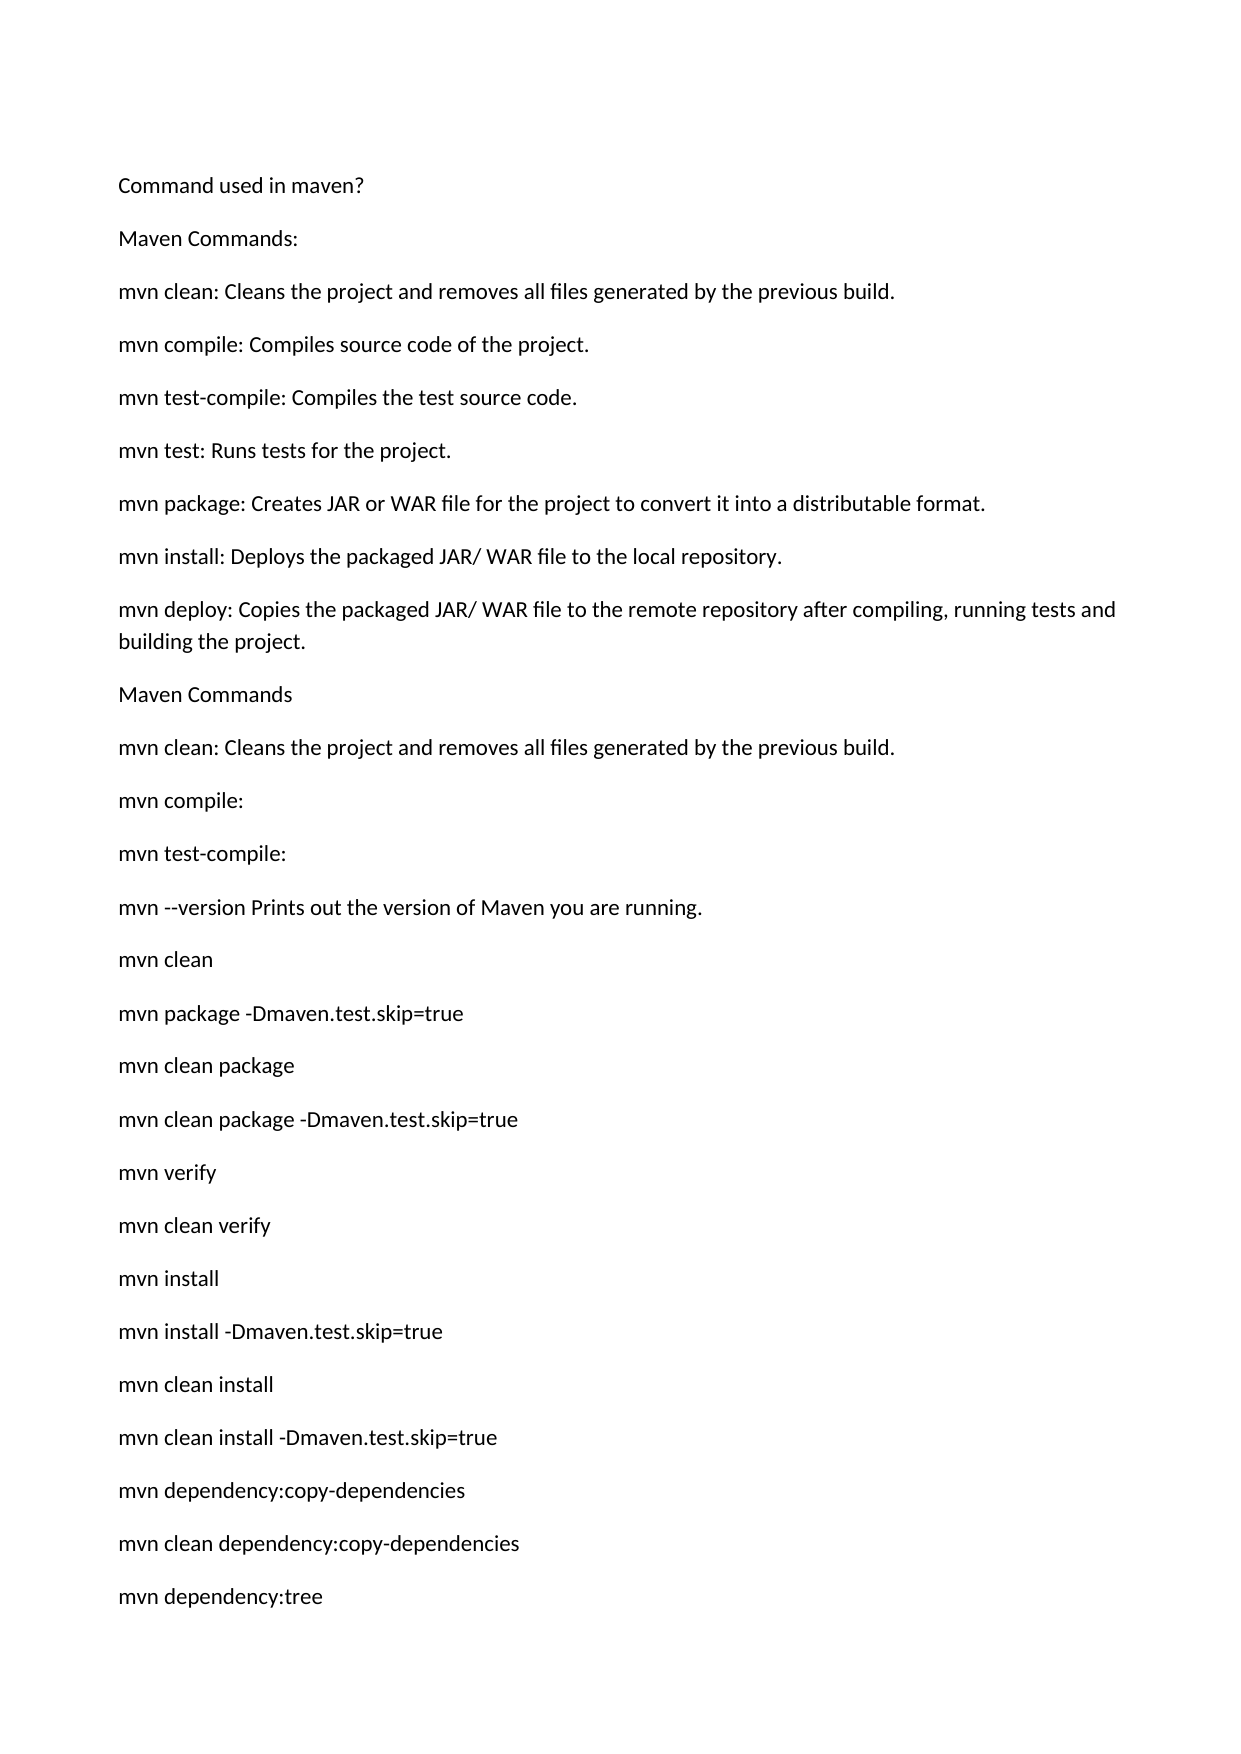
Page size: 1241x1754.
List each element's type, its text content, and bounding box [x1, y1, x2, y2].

text mvn clean: Cleans the project and removes all files generated by the previous build. [118, 277, 1122, 305]
text mvn --version Prints out the version of Maven you are running. [118, 893, 1122, 921]
text mvn clean package -Dmaven.test.skip=true [118, 1105, 1122, 1133]
text mvn clean install -Dmaven.test.skip=true [118, 1423, 1122, 1451]
text mvn clean [118, 946, 1122, 974]
text mvn compile: Compiles source code of the project. [118, 330, 1122, 358]
text mvn clean verify [118, 1211, 1122, 1239]
text mvn clean package [118, 1052, 1122, 1080]
text mvn clean install [118, 1370, 1122, 1398]
text Maven Commands [118, 681, 1122, 708]
text mvn install [118, 1264, 1122, 1292]
text mvn install -Dmaven.test.skip=true [118, 1317, 1122, 1345]
text mvn clean: Cleans the project and removes all files generated by the previous build. [118, 733, 1122, 762]
text mvn package -Dmaven.test.skip=true [118, 999, 1122, 1027]
text mvn verify [118, 1158, 1122, 1186]
text mvn dependency:copy-dependencies [118, 1476, 1122, 1504]
text Command used in maven? [118, 171, 1122, 199]
text mvn package: Creates JAR or WAR file for the project to convert it into a distributable format. [118, 489, 1122, 517]
text mvn dependency:tree [118, 1582, 1122, 1610]
text mvn compile: [118, 787, 1122, 814]
text mvn test-compile: Compiles the test source code. [118, 383, 1122, 411]
text mvn test-compile: [118, 839, 1122, 868]
text mvn test: Runs tests for the project. [118, 436, 1122, 464]
text mvn deploy: Copies the packaged JAR/ WAR file to the remote repository after compiling, running tests and building the project. [118, 595, 1122, 656]
text mvn install: Deploys the packaged JAR/ WAR file to the local repository. [118, 542, 1122, 570]
text mvn clean dependency:copy-dependencies [118, 1529, 1122, 1557]
text Maven Commands: [118, 224, 1122, 252]
